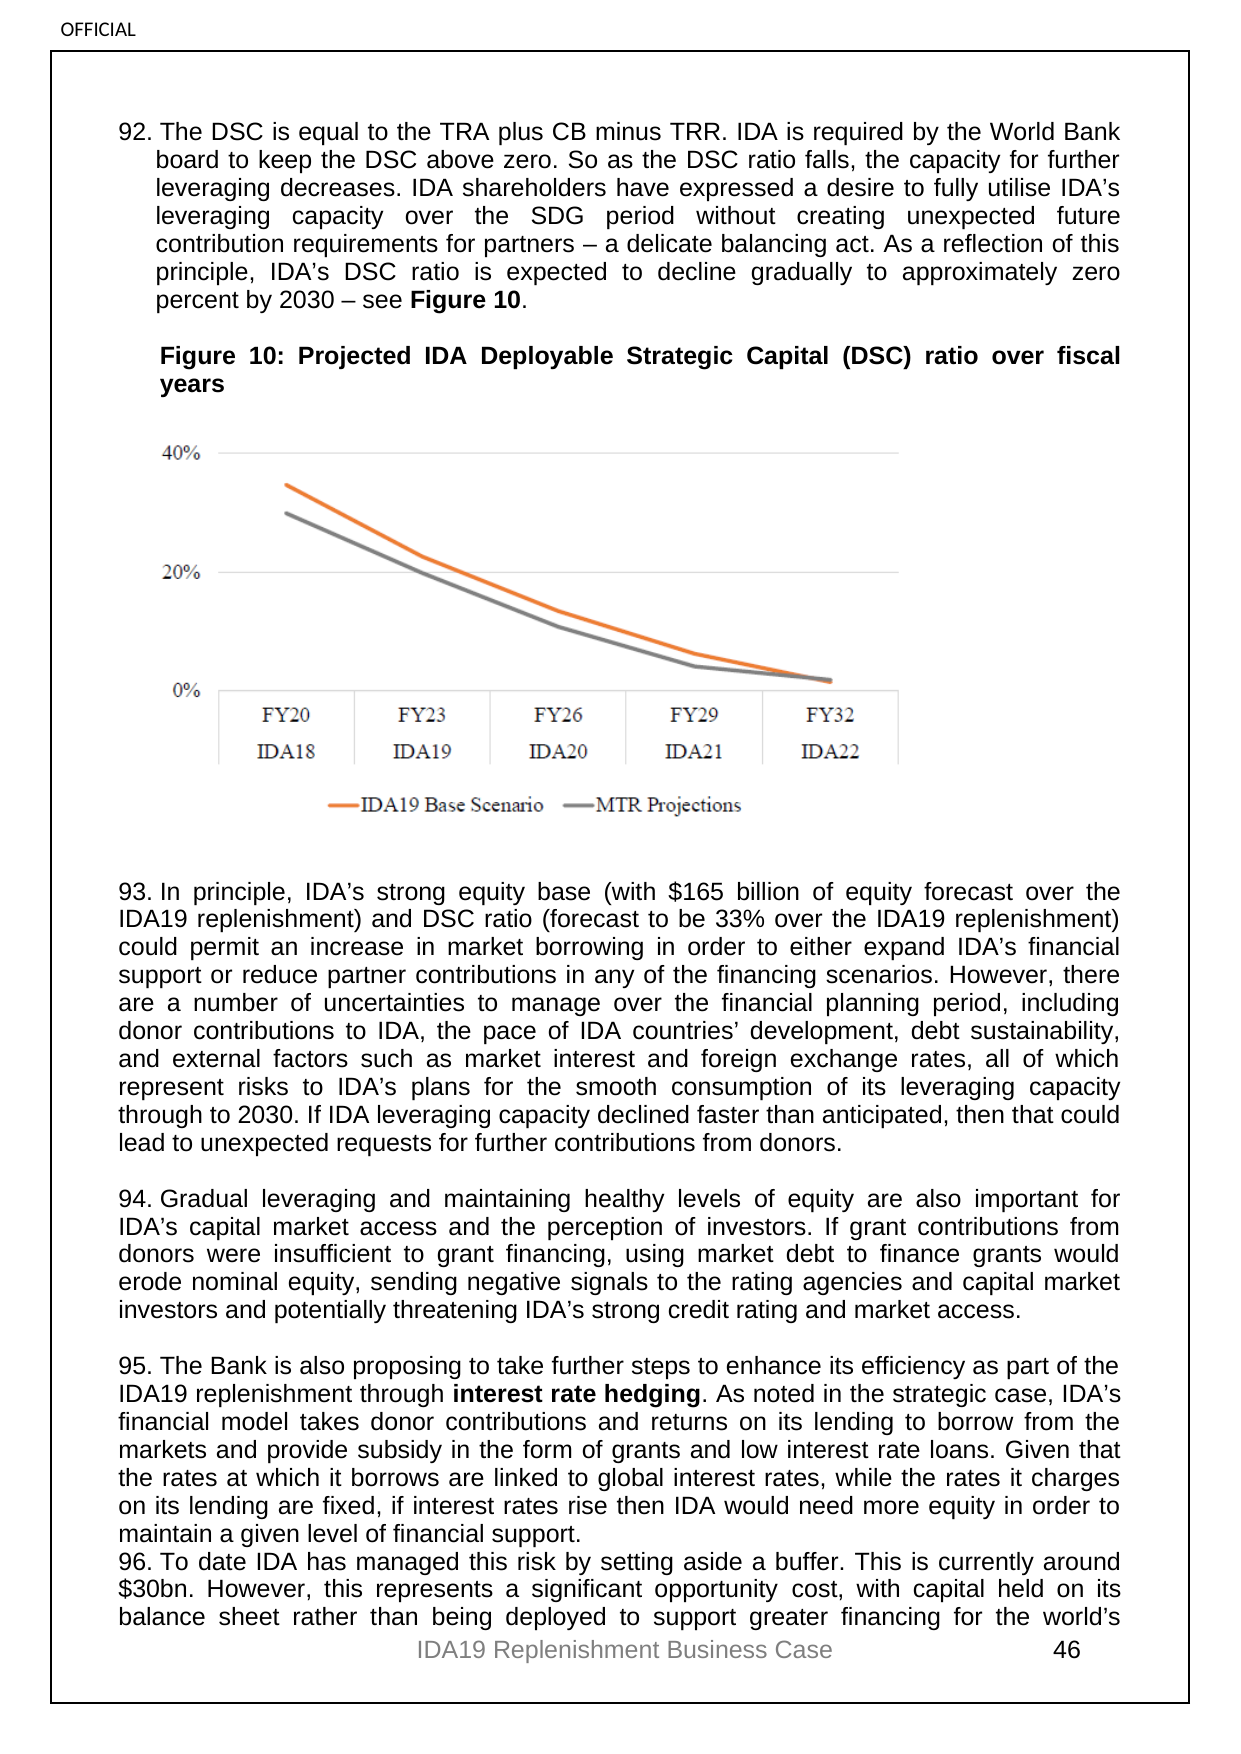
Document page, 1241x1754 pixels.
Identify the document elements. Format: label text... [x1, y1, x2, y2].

list The DSC is equal to the TRA plus CB minus TRR. IDA is required by the World Bank board to keep the DSC above zero. So as the DSC ratio falls, the capacity for further leveraging decreases. IDA shareholders have expressed a desire to fully utilise IDA’s leveraging capacity over the SDG period without creating unexpected future contribution requirements for partners – a delicate balancing act. As a reflection of this principle, IDA’s DSC ratio is expected to decline gradually to approximately zero percent by 2030 – see Figure 10. [118, 118, 1122, 313]
list Figure 10: Projected IDA Deployable Strategic Capital (DSC) ratio over fiscal years [159, 341, 1122, 397]
list Gradual leveraging and maintaining healthy levels of equity are also important for IDA’s capital market access and the perception of investors. If grant contributions from donors were insufficient to grant financing, using market debt to finance grants would erode nominal equity, sending negative signals to the rating agencies and capital market investors and potentially threatening IDA’s strong credit rating and market access. [118, 1184, 1122, 1324]
list In principle, IDA’s strong equity base (with $165 billion of equity forecast over the IDA19 replenishment) and DSC ratio (forecast to be 33% over the IDA19 replenishment) could permit an increase in market borrowing in order to either expand IDA’s financial support or reduce partner contributions in any of the financing scenarios. However, there are a number of uncertainties to manage over the financial planning period, including donor contributions to IDA, the pace of IDA countries’ development, debt sustainability, and external factors such as market interest and foreign exchange rates, all of which represent risks to IDA’s plans for the smooth consumption of its leveraging capacity through to 2030. If IDA leveraging capacity declined faster than anticipated, then that could lead to unexpected requests for further contributions from donors. [118, 877, 1122, 1156]
list To date IDA has managed this risk by setting aside a buffer. This is currently around $30bn. However, this represents a significant opportunity cost, with capital held on its balance sheet rather than being deployed to support greater financing for the world’s [118, 1547, 1122, 1631]
list The Bank is also proposing to take further steps to enhance its efficiency as part of the IDA19 replenishment through interest rate hedging. As noted in the strategic case, IDA’s financial model takes donor contributions and returns on its lending to borrow from the markets and provide subsidy in the form of grants and low interest rate loans. Given that the rates at which it borrows are linked to global interest rates, while the rates it charges on its lending are fixed, if interest rates rise then IDA would need more equity in order to maintain a given level of financial support. [118, 1352, 1122, 1547]
